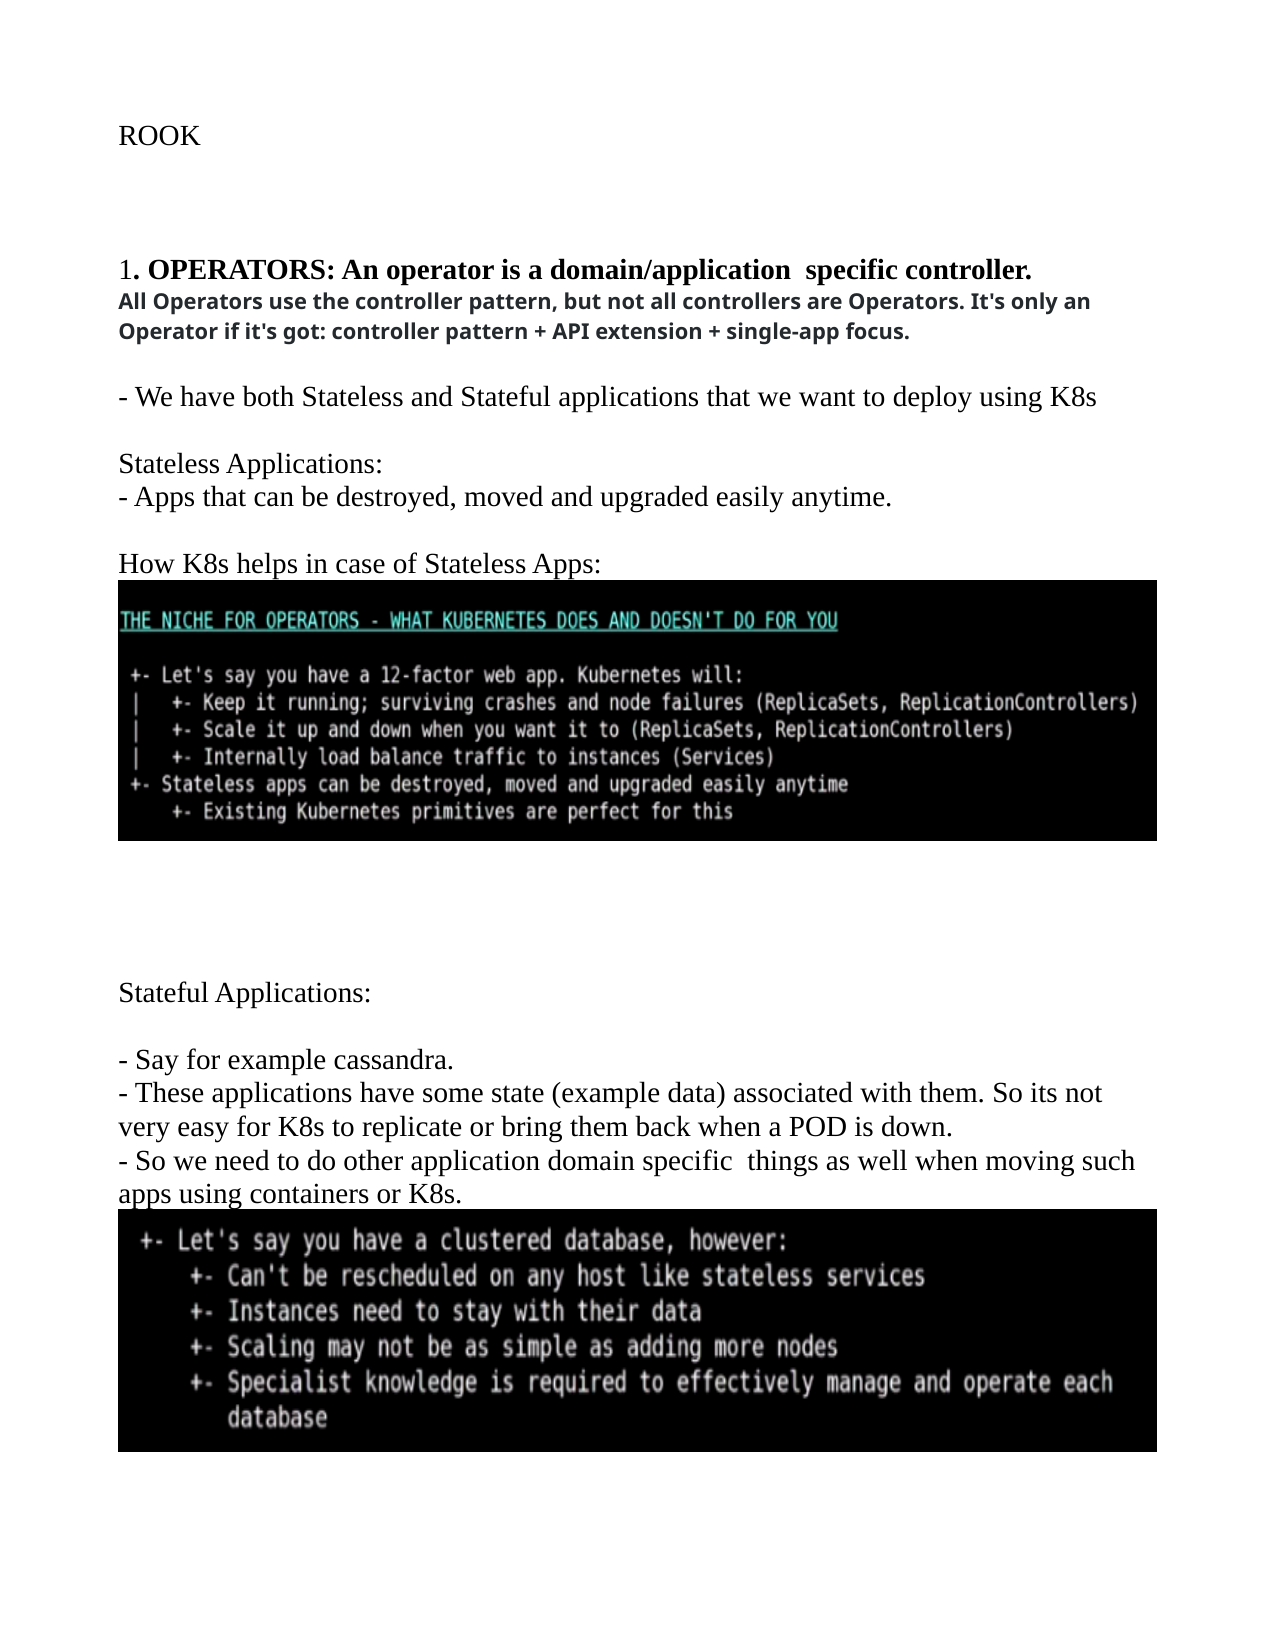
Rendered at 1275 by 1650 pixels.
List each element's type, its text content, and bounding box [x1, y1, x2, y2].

text - These applications have some state (example data) associated with them. So its not very easy for K8s to replicate or bring them back when a POD is down. [118, 1076, 1157, 1143]
text - Say for example cassandra. [118, 1042, 1157, 1076]
text Stateless Applications: [118, 446, 1157, 479]
text - Apps that can be destroyed, moved and upgraded easily anytime. [118, 479, 1157, 513]
text Stateful Applications: [118, 975, 1157, 1008]
text - We have both Stateless and Stateful applications that we want to deploy using K8s [118, 379, 1157, 412]
picture [118, 580, 1157, 841]
text ROOK [118, 118, 1157, 152]
text 1. OPERATORS: An operator is a domain/application specific controller. [118, 252, 1157, 286]
text - So we need to do other application domain specific things as well when moving such apps using containers or K8s. [118, 1143, 1157, 1209]
text How K8s helps in case of Stateless Apps: [118, 547, 1157, 580]
text All Operators use the controller pattern, but not all controllers are Operators. It's only an Operator if it's got: controller pattern + API extension + single-app focus. [118, 286, 1157, 345]
picture [118, 1209, 1157, 1452]
